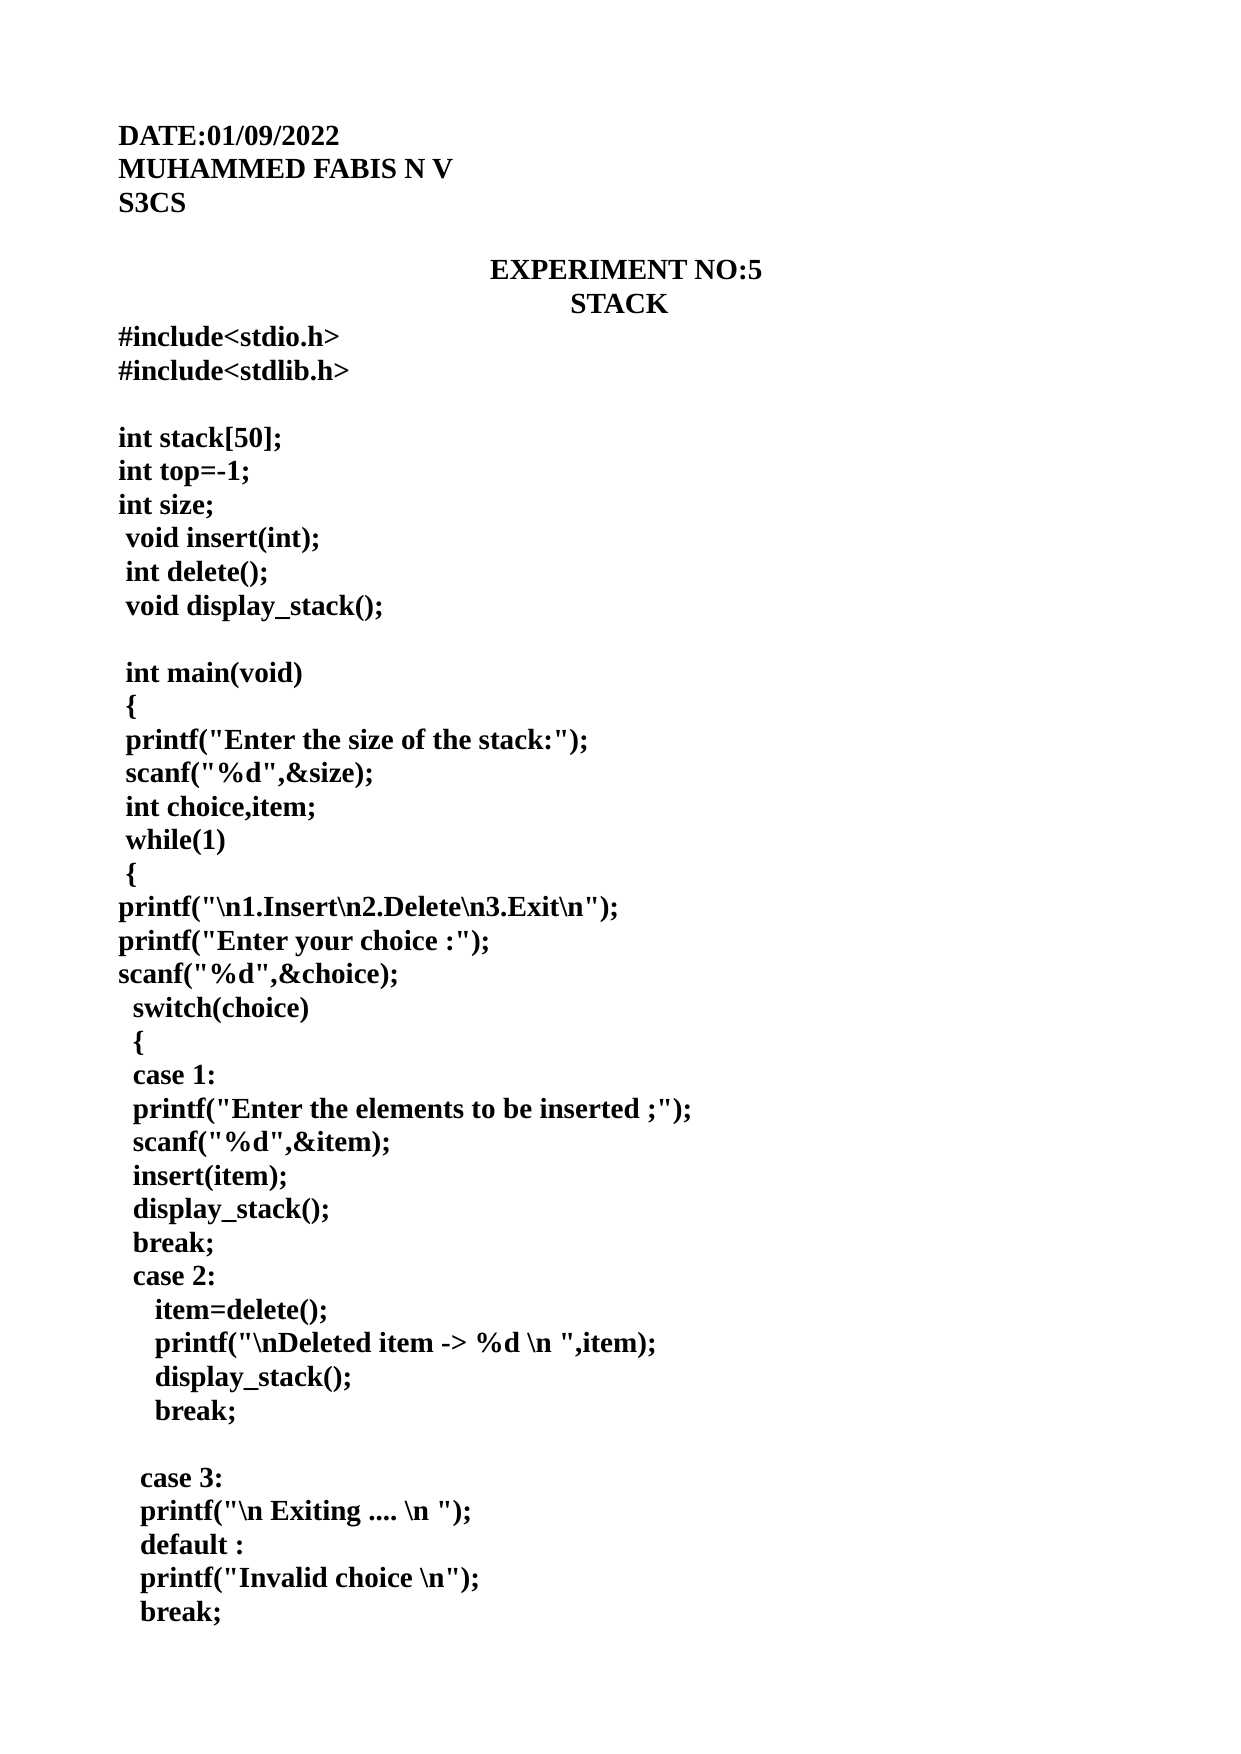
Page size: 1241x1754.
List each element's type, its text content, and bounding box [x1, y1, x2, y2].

text scanf("%d",&size); [118, 755, 1122, 789]
text break; [118, 1594, 1122, 1627]
text printf("Enter the elements to be inserted ;"); [118, 1091, 1122, 1124]
text int size; [118, 487, 1122, 521]
text #include<stdlib.h> [118, 353, 1122, 386]
text break; [118, 1393, 1122, 1426]
text int top=-1; [118, 453, 1122, 487]
text display_stack(); [118, 1359, 1122, 1393]
text item=delete(); [118, 1292, 1122, 1326]
text break; [118, 1225, 1122, 1258]
text scanf("%d",&item); [118, 1124, 1122, 1158]
text int stack[50]; [118, 420, 1122, 453]
text printf("Enter the size of the stack:"); [118, 722, 1122, 755]
text case 1: [118, 1057, 1122, 1091]
text int choice,item; [118, 789, 1122, 822]
text case 2: [118, 1258, 1122, 1292]
text EXPERIMENT NO:5 [118, 252, 1122, 286]
text int main(void) [118, 655, 1122, 688]
text #include<stdio.h> [118, 319, 1122, 353]
text void insert(int); [118, 521, 1122, 554]
text void display_stack(); [118, 588, 1122, 621]
text while(1) [118, 822, 1122, 856]
text printf("\nDeleted item -> %d \n ",item); [118, 1326, 1122, 1359]
text int delete(); [118, 554, 1122, 588]
text STACK [118, 286, 1122, 319]
text scanf("%d",&choice); [118, 957, 1122, 990]
text printf("Invalid choice \n"); [118, 1560, 1122, 1594]
text printf("\n1.Insert\n2.Delete\n3.Exit\n"); [118, 889, 1122, 923]
text { [118, 1024, 1122, 1057]
text display_stack(); [118, 1191, 1122, 1225]
text insert(item); [118, 1158, 1122, 1191]
text S3CS [118, 185, 1122, 219]
text printf("Enter your choice :"); [118, 923, 1122, 957]
text printf("\n Exiting .... \n "); [118, 1493, 1122, 1527]
text default : [118, 1527, 1122, 1560]
text switch(choice) [118, 990, 1122, 1024]
text case 3: [118, 1460, 1122, 1493]
text MUHAMMED FABIS N V [118, 152, 1122, 185]
text { [118, 688, 1122, 722]
text DATE:01/09/2022 [118, 118, 1122, 152]
text { [118, 856, 1122, 889]
